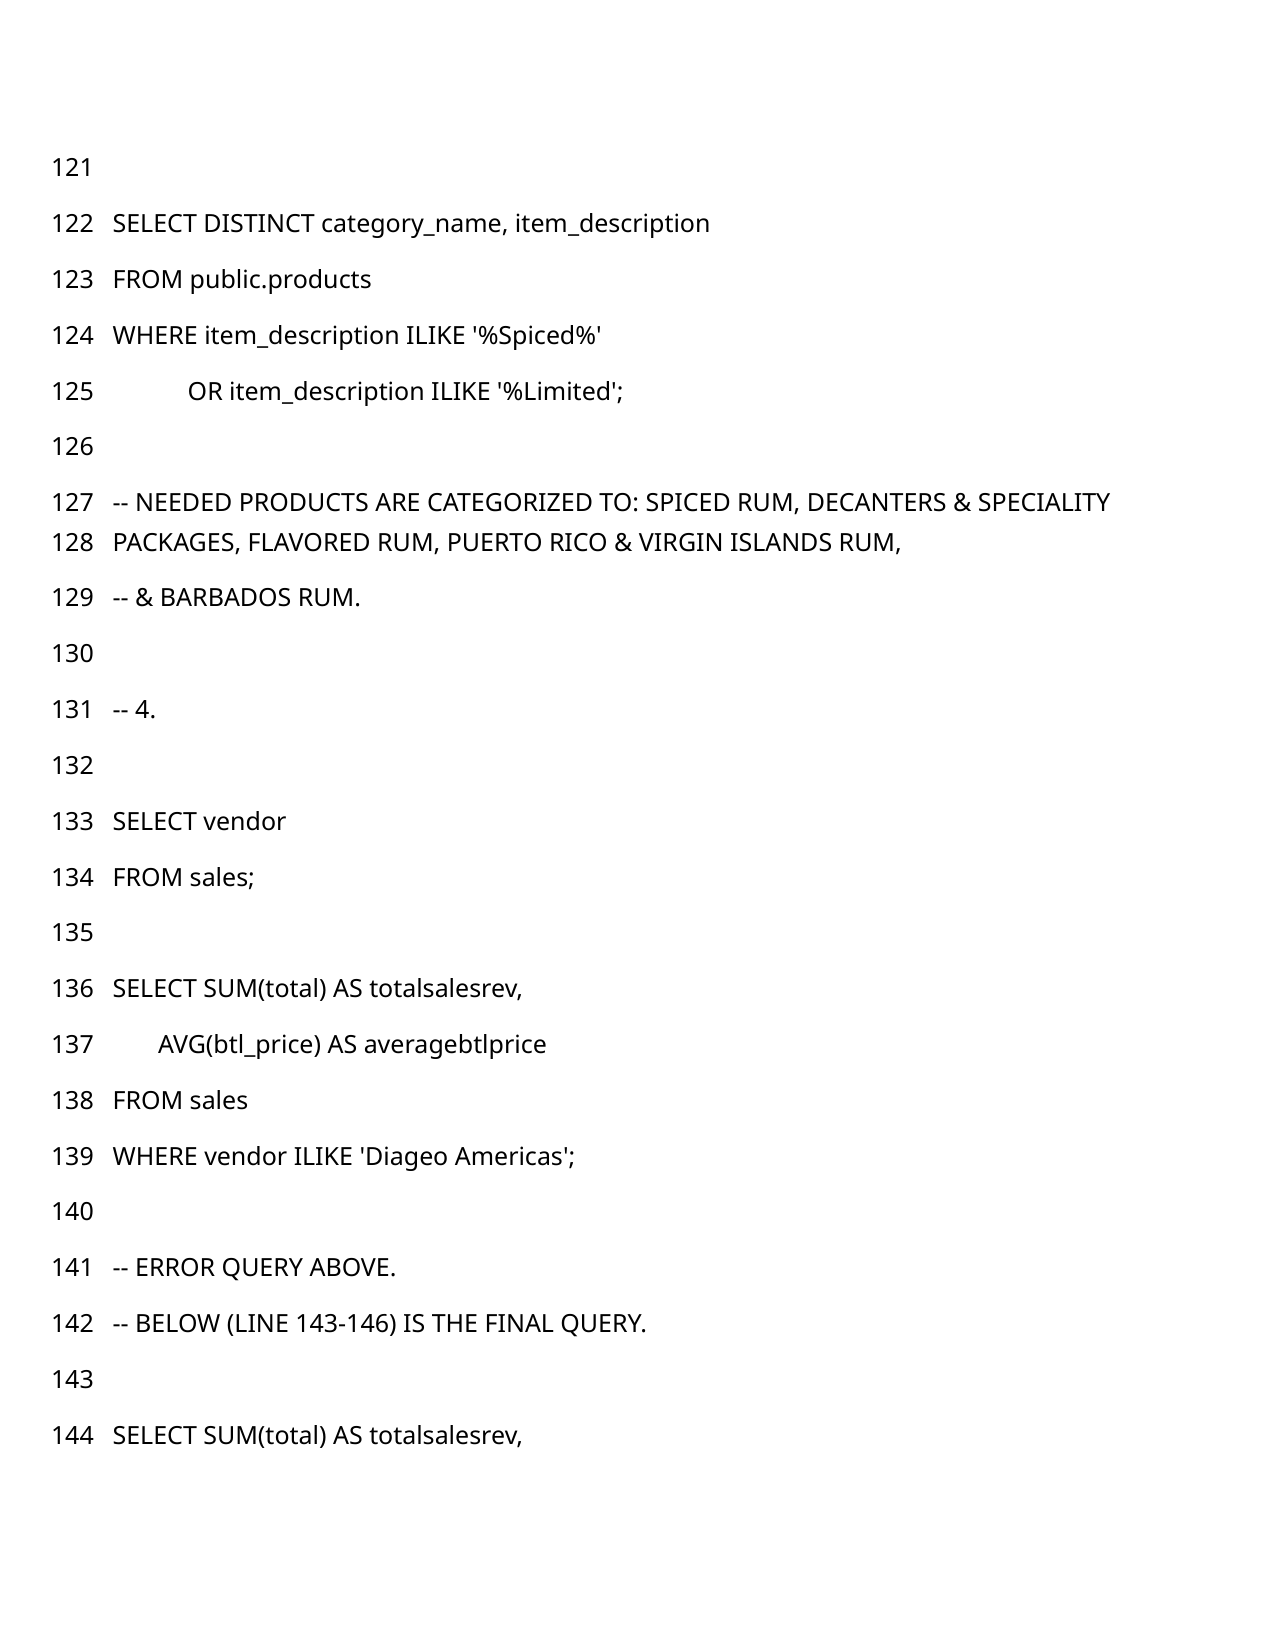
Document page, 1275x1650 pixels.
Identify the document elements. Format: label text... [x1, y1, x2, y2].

text -- 4. [112, 692, 1162, 726]
text FROM sales; [112, 859, 1162, 893]
text -- BELOW (LINE 143-146) IS THE FINAL QUERY. [112, 1306, 1162, 1340]
text OR item_description ILIKE '%Limited'; [112, 373, 1162, 407]
text FROM public.products [112, 262, 1162, 296]
text FROM sales [112, 1082, 1162, 1117]
text -- & BARBADOS RUM. [112, 580, 1162, 614]
text -- NEEDED PRODUCTS ARE CATEGORIZED TO: SPICED RUM, DECANTERS & SPECIALITY PACKAGES, FLAVORED RUM, PUERTO RICO & VIRGIN ISLANDS RUM, [112, 485, 1162, 558]
text SELECT DISTINCT category_name, item_description [112, 206, 1162, 240]
text AVG(btl_price) AS averagebtlprice [112, 1027, 1162, 1061]
text SELECT SUM(total) AS totalsalesrev, [112, 971, 1162, 1005]
text SELECT vendor [112, 803, 1162, 837]
text WHERE item_description ILIKE '%Spiced%' [112, 317, 1162, 352]
text -- ERROR QUERY ABOVE. [112, 1250, 1162, 1284]
text SELECT SUM(total) AS totalsalesrev, [112, 1417, 1162, 1452]
text WHERE vendor ILIKE 'Diageo Americas'; [112, 1138, 1162, 1172]
